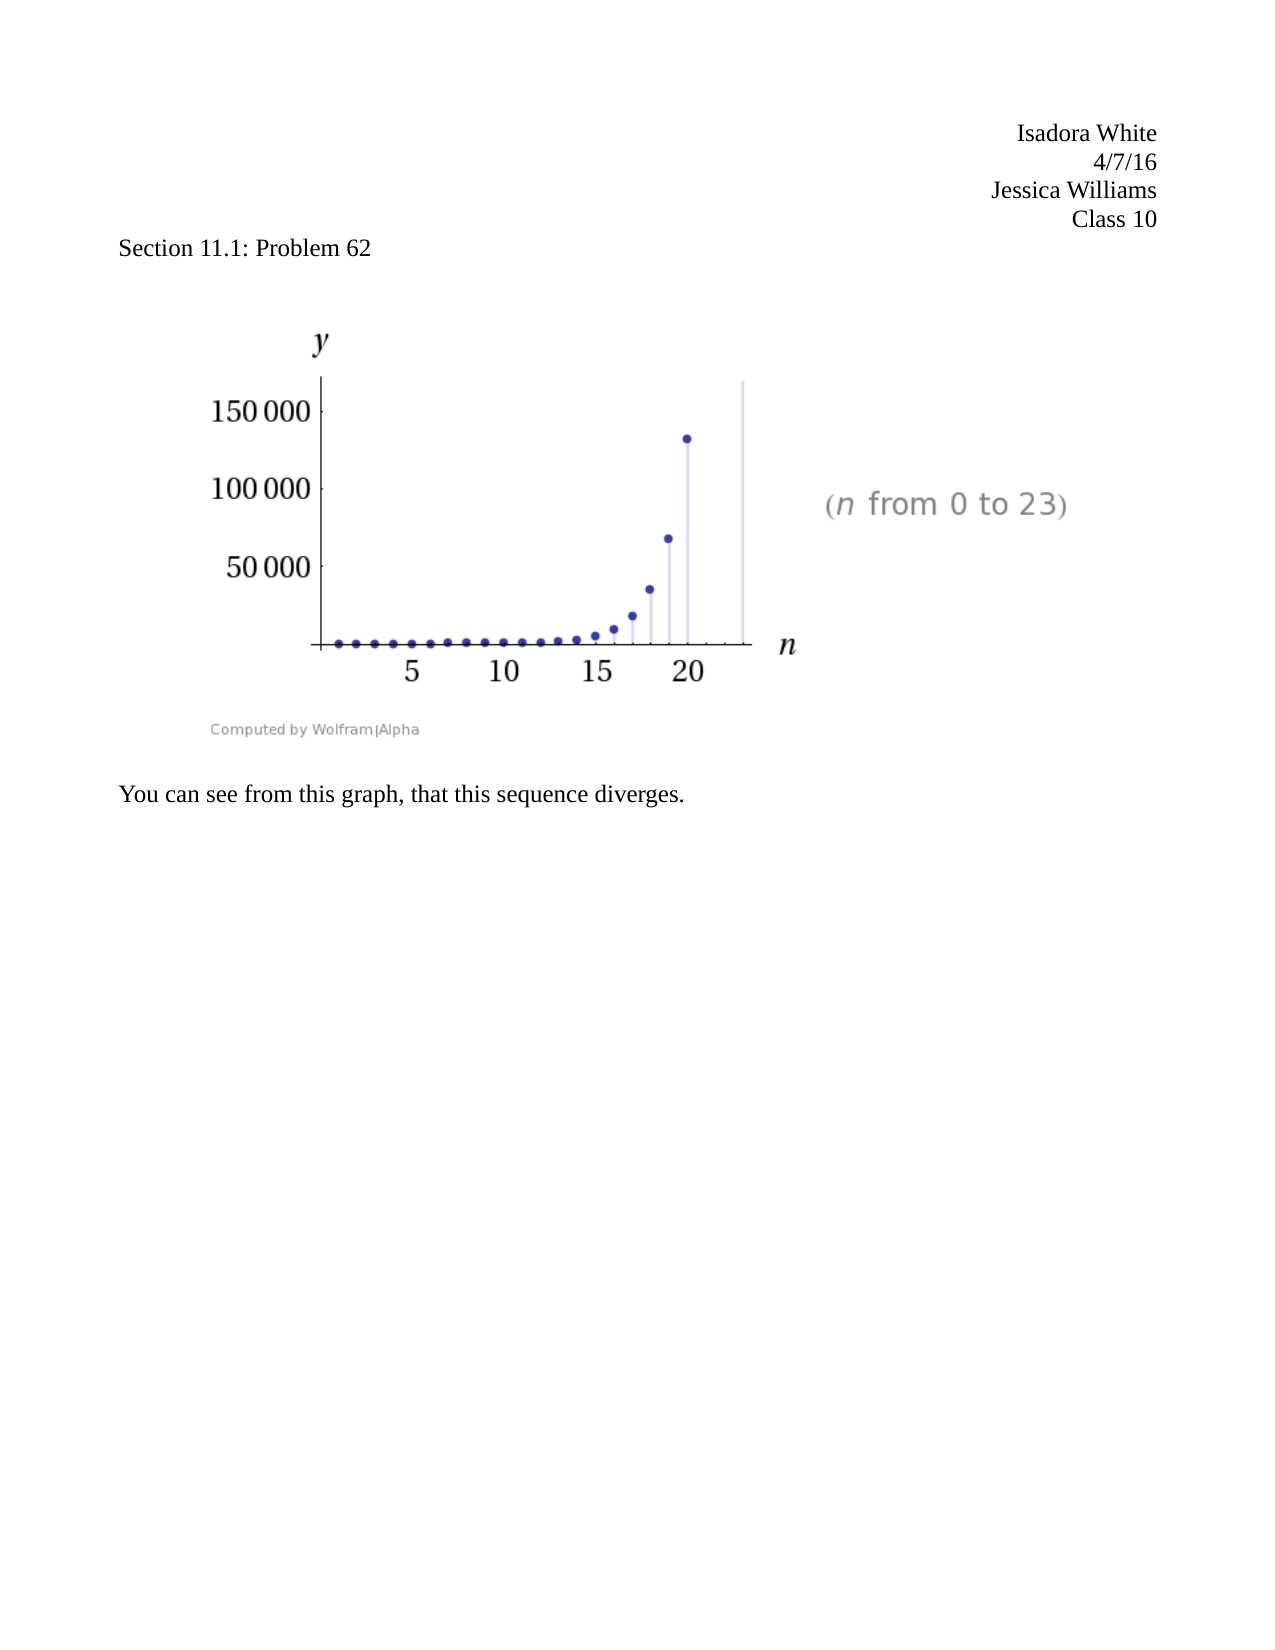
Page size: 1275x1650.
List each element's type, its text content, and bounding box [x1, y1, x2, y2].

picture [153, 290, 1123, 780]
text 4/7/16 [118, 147, 1157, 176]
text Jessica Williams [118, 176, 1157, 204]
text You can see from this graph, that this sequence diverges. [118, 291, 1157, 808]
text Isadora White [118, 118, 1157, 147]
text Class 10 [118, 204, 1157, 233]
text Section 11.1: Problem 62 [118, 233, 1157, 262]
